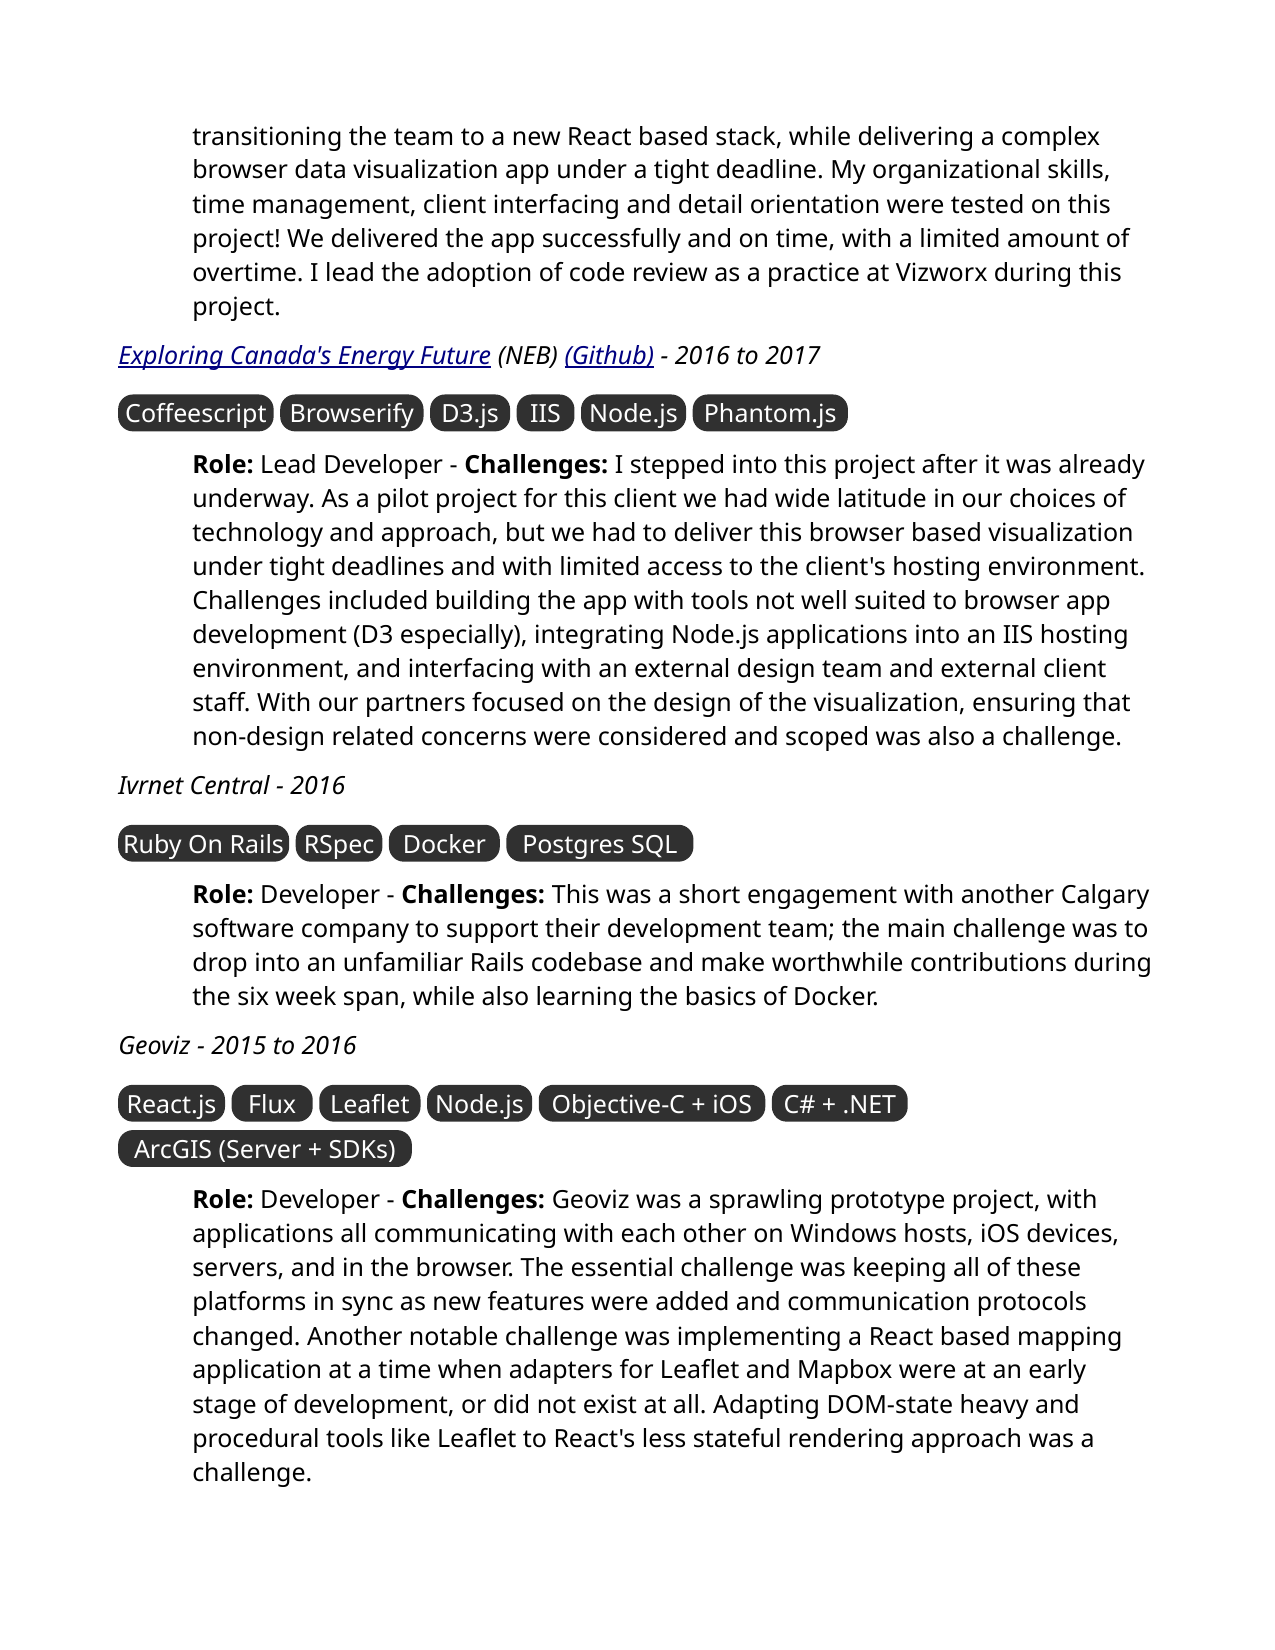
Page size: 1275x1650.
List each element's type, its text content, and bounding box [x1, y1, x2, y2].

text Geoviz - 2015 to 2016 [118, 1028, 1157, 1062]
text Role: Developer - Challenges: Geoviz was a sprawling prototype project, with applications all communicating with each other on Windows hosts, iOS devices, servers, and in the browser. The essential challenge was keeping all of these platforms in sync as new features were added and communication protocols changed. Another notable challenge was implementing a React based mapping application at a time when adapters for Leaflet and Mapbox were at an early stage of development, or did not exist at all. Adapting DOM-state heavy and procedural tools like Leaflet to React's less stateful rendering approach was a challenge. [192, 1182, 1157, 1488]
text Ivrnet Central - 2016 [118, 768, 1157, 802]
text Exploring Canada's Energy Future (NEB) (Github) - 2016 to 2017 [118, 337, 1157, 371]
text Role: Developer - Challenges: This was a short engagement with another Calgary software company to support their development team; the main challenge was to drop into an unfamiliar Rails codebase and make worthwhile contributions during the six week span, while also learning the basics of Docker. [192, 877, 1157, 1013]
text Role: Lead Developer - Challenges: I stepped into this project after it was already underway. As a pilot project for this client we had wide latitude in our choices of technology and approach, but we had to deliver this browser based visualization under tight deadlines and with limited access to the client's hosting environment. Challenges included building the app with tools not well suited to browser app development (D3 especially), integrating Node.js applications into an IIS hosting environment, and interfacing with an external design team and external client staff. With our partners focused on the design of the visualization, ensuring that non-design related concerns were considered and scoped was also a challenge. [192, 446, 1157, 753]
text transitioning the team to a new React based stack, while delivering a complex browser data visualization app under a tight deadline. My organizational skills, time management, client interfacing and detail orientation were tested on this project! We delivered the app successfully and on time, with a limited amount of overtime. I lead the adoption of code review as a practice at Vizworx during this project. [192, 118, 1157, 322]
